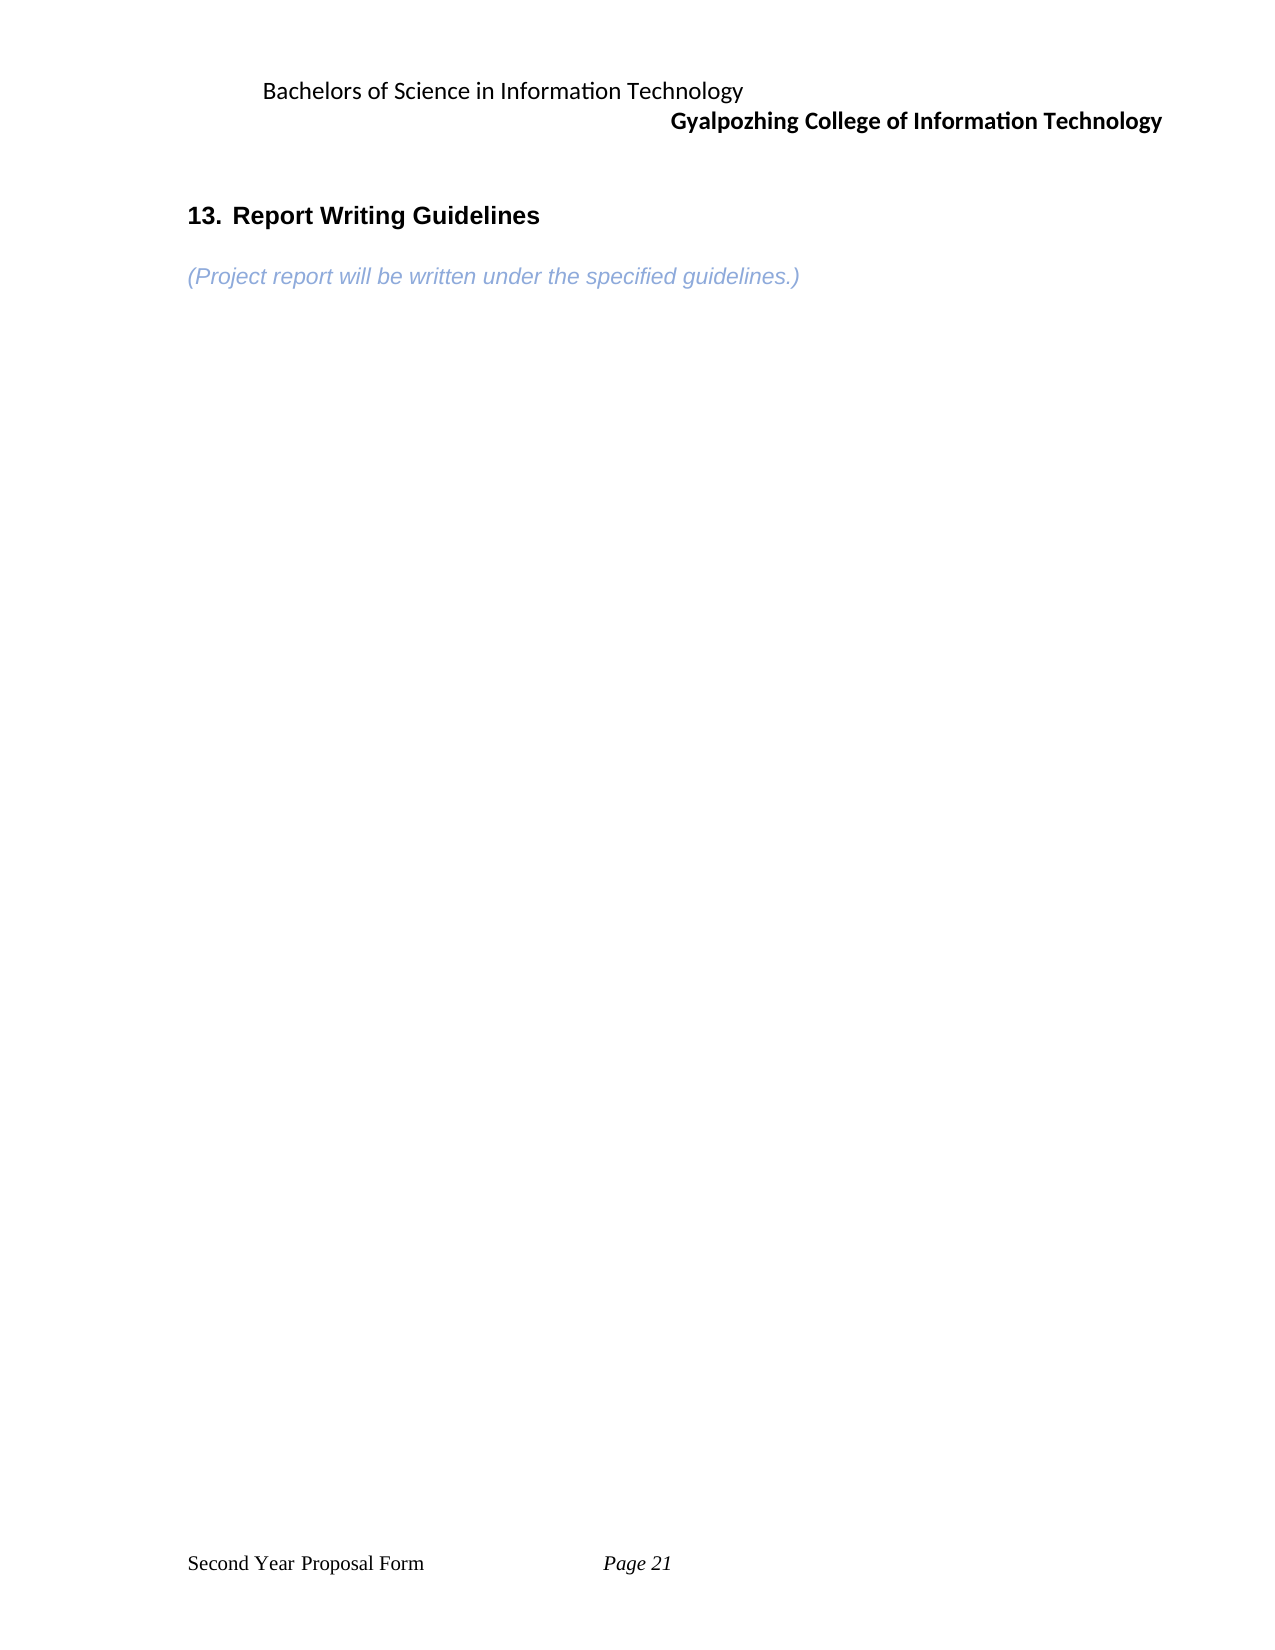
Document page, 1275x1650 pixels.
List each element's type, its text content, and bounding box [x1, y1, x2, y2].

text (Project report will be written under the specified guidelines.) [187, 263, 1162, 289]
subtitle 13. Report Writing Guidelines [187, 201, 1162, 230]
